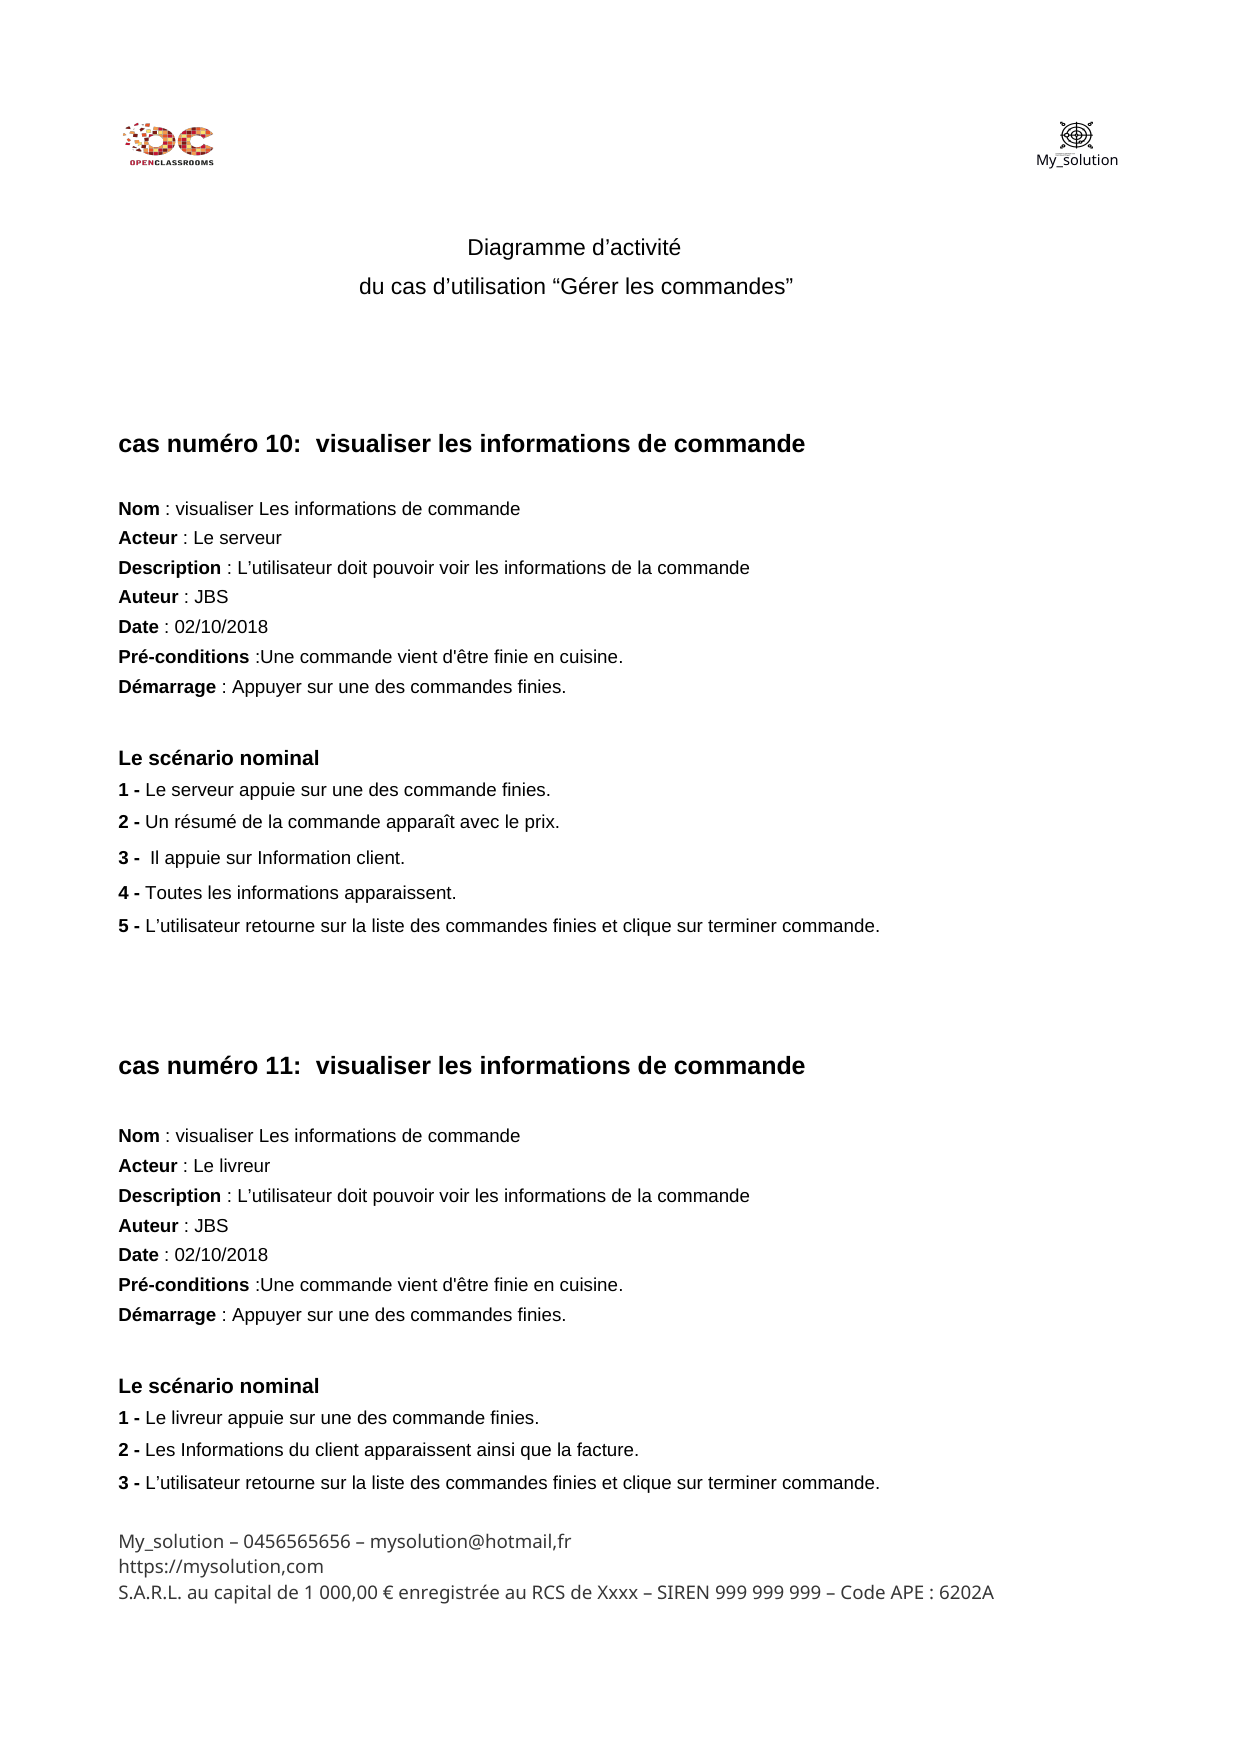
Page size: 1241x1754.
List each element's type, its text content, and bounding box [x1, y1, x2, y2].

text cas numéro 10: visualiser les informations de commande [118, 428, 1122, 459]
text Le scénario nominal [118, 746, 1122, 770]
text 2 - Les Informations du client apparaissent ainsi que la facture. [118, 1437, 1122, 1462]
text 1 - Le livreur appuie sur une des commande finies. [118, 1407, 1122, 1429]
text du cas d’utilisation “Gérer les commandes” [118, 273, 1122, 299]
text cas numéro 11: visualiser les informations de commande [118, 1050, 1122, 1082]
text Auteur : JBS [118, 1214, 1122, 1236]
text Acteur : Le livreur [118, 1155, 1122, 1177]
picture [1052, 118, 1101, 158]
text 3 - Il appuie sur Information client. [118, 844, 1122, 869]
text Nom : visualiser Les informations de commande [118, 497, 1122, 519]
text Description : L’utilisateur doit pouvoir voir les informations de la commande [118, 1185, 1122, 1206]
text Date : 02/10/2018 [118, 616, 1122, 638]
text 3 - L’utilisateur retourne sur la liste des commandes finies et clique sur terminer commande. [118, 1472, 1122, 1493]
text Description : L’utilisateur doit pouvoir voir les informations de la commande [118, 557, 1122, 578]
text Pré-conditions :Une commande vient d'être finie en cuisine. [118, 646, 1122, 667]
text Démarrage : Appuyer sur une des commandes finies. [118, 1303, 1122, 1325]
text 2 - Un résumé de la commande apparaît avec le prix. [118, 809, 1122, 834]
text Acteur : Le serveur [118, 527, 1122, 548]
text Date : 02/10/2018 [118, 1244, 1122, 1266]
picture [119, 118, 217, 170]
text Diagramme d’activité [118, 234, 1122, 260]
text Nom : visualiser Les informations de commande [118, 1125, 1122, 1147]
text Pré-conditions :Une commande vient d'être finie en cuisine. [118, 1274, 1122, 1295]
text 4 - Toutes les informations apparaissent. [118, 879, 1122, 905]
text Démarrage : Appuyer sur une des commandes finies. [118, 675, 1122, 697]
text Le scénario nominal [118, 1374, 1122, 1398]
text 5 - L’utilisateur retourne sur la liste des commandes finies et clique sur terminer commande. [118, 914, 1122, 936]
text 1 - Le serveur appuie sur une des commande finies. [118, 779, 1122, 801]
text Auteur : JBS [118, 586, 1122, 608]
